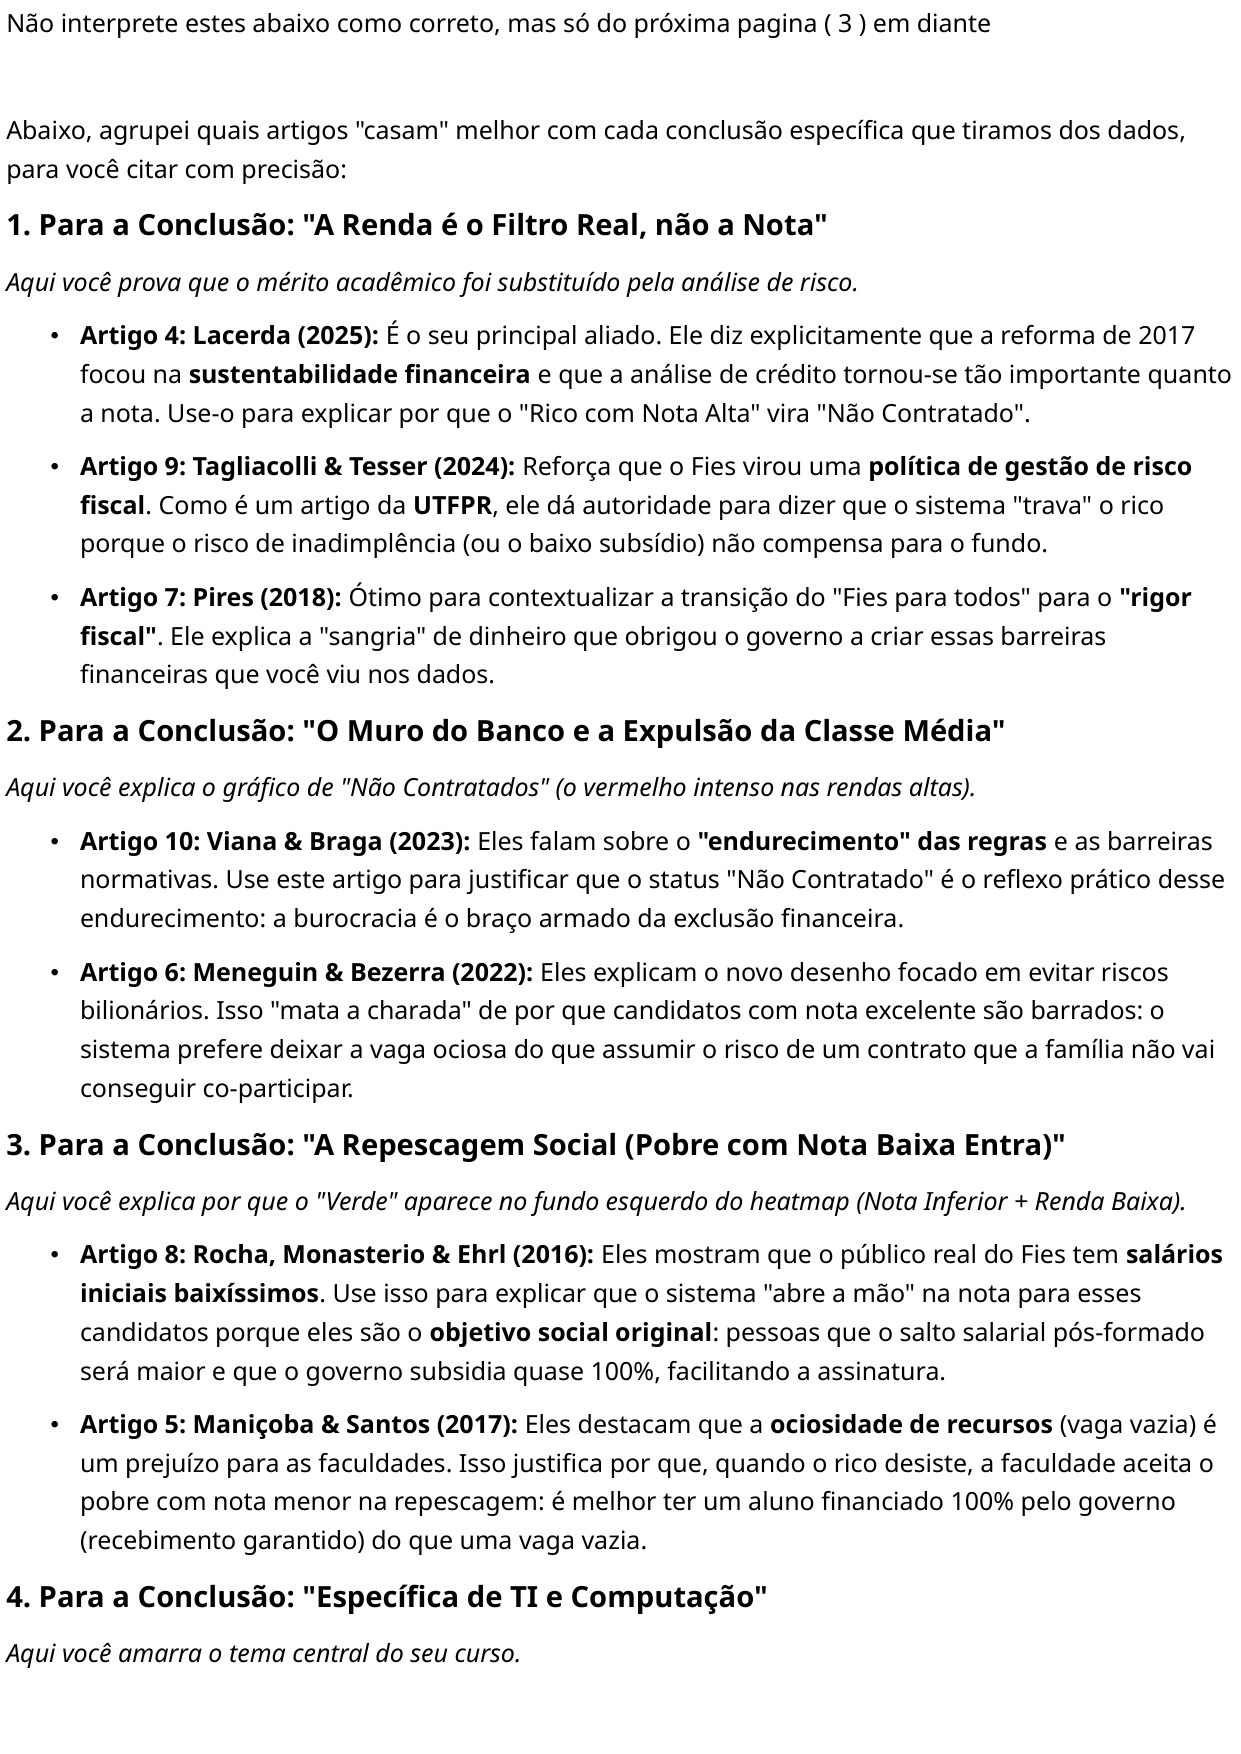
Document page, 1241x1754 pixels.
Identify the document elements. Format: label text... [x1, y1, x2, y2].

list Artigo 6: Meneguin & Bezerra (2022): Eles explicam o novo desenho focado em evitar riscos bilionários. Isso "mata a charada" de por que candidatos com nota excelente são barrados: o sistema prefere deixar a vaga ociosa do que assumir o risco de um contrato que a família não vai conseguir co-participar. [50, 954, 1234, 1104]
text Aqui você prova que o mérito acadêmico foi substituído pela análise de risco. [6, 264, 1234, 298]
list Artigo 10: Viana & Braga (2023): Eles falam sobre o "endurecimento" das regras e as barreiras normativas. Use este artigo para justificar que o status "Não Contratado" é o reflexo prático desse endurecimento: a burocracia é o braço armado da exclusão financeira. [50, 823, 1234, 935]
text Aqui você explica o gráfico de "Não Contratados" (o vermelho intenso nas rendas altas). [6, 770, 1234, 804]
list Artigo 4: Lacerda (2025): É o seu principal aliado. Ele diz explicitamente que a reforma de 2017 focou na sustentabilidade financeira e que a análise de crédito tornou-se tão importante quanto a nota. Use-o para explicar por que o "Rico com Nota Alta" vira "Não Contratado". [50, 318, 1234, 429]
list Artigo 8: Rocha, Monasterio & Ehrl (2016): Eles mostram que o público real do Fies tem salários iniciais baixíssimos. Use isso para explicar que o sistema "abre a mão" na nota para esses candidatos porque eles são o objetivo social original: pessoas que o salto salarial pós-formado será maior e que o governo subsidia quase 100%, facilitando a assinatura. [50, 1237, 1234, 1387]
list Artigo 9: Tagliacolli & Tesser (2024): Reforça que o Fies virou uma política de gestão de risco fiscal. Como é um artigo da UTFPR, ele dá autoridade para dizer que o sistema "trava" o rico porque o risco de inadimplência (ou o baixo subsídio) não compensa para o fundo. [50, 449, 1234, 560]
subtitle 4. Para a Conclusão: "Específica de TI e Computação" [6, 1576, 1234, 1616]
subtitle 1. Para a Conclusão: "A Renda é o Filtro Real, não a Nota" [6, 205, 1234, 244]
text Abaixo, agrupei quais artigos "casam" melhor com cada conclusão específica que tiramos dos dados, para você citar com precisão: [6, 113, 1234, 185]
list Artigo 7: Pires (2018): Ótimo para contextualizar a transição do "Fies para todos" para o "rigor fiscal". Ele explica a "sangria" de dinheiro que obrigou o governo a criar essas barreiras financeiras que você viu nos dados. [50, 579, 1234, 691]
subtitle 2. Para a Conclusão: "O Muro do Banco e a Expulsão da Classe Média" [6, 710, 1234, 750]
subtitle 3. Para a Conclusão: "A Repescagem Social (Pobre com Nota Baixa Entra)" [6, 1124, 1234, 1163]
text Aqui você amarra o tema central do seu curso. [6, 1636, 1234, 1670]
text Aqui você explica por que o "Verde" aparece no fundo esquerdo do heatmap (Nota Inferior + Renda Baixa). [6, 1184, 1234, 1218]
list Artigo 5: Maniçoba & Santos (2017): Eles destacam que a ociosidade de recursos (vaga vazia) é um prejuízo para as faculdades. Isso justifica por que, quando o rico desiste, a faculdade aceita o pobre com nota menor na repescagem: é melhor ter um aluno financiado 100% pelo governo (recebimento garantido) do que uma vaga vazia. [50, 1407, 1234, 1557]
text Não interprete estes abaixo como correto, mas só do próxima pagina ( 3 ) em diante [6, 6, 1234, 40]
